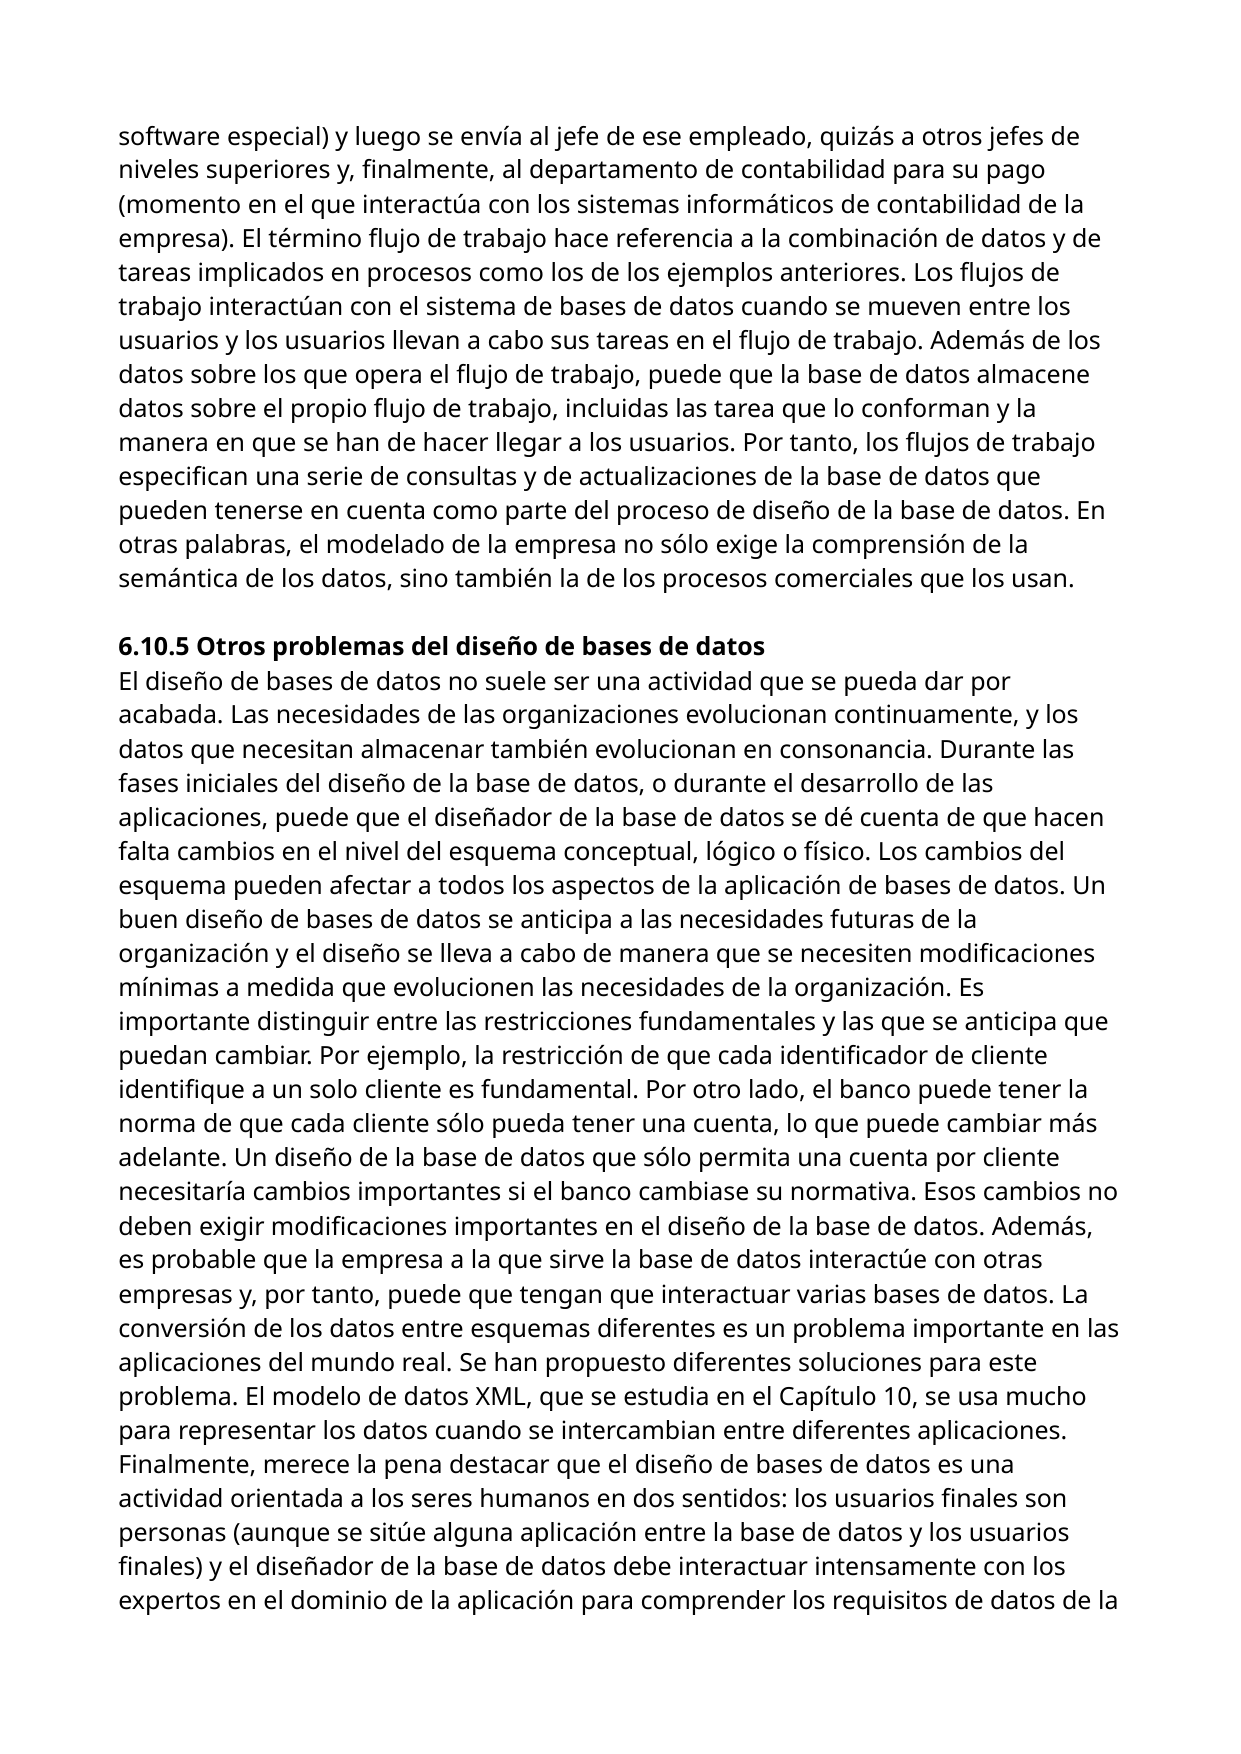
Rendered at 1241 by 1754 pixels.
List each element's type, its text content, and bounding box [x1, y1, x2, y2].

text software especial) y luego se envía al jefe de ese empleado, quizás a otros jefes de niveles superiores y, finalmente, al departamento de contabilidad para su pago (momento en el que interactúa con los sistemas informáticos de contabilidad de la empresa). El término flujo de trabajo hace referencia a la combinación de datos y de tareas implicados en procesos como los de los ejemplos anteriores. Los flujos de trabajo interactúan con el sistema de bases de datos cuando se mueven entre los usuarios y los usuarios llevan a cabo sus tareas en el flujo de trabajo. Además de los datos sobre los que opera el flujo de trabajo, puede que la base de datos almacene datos sobre el propio flujo de trabajo, incluidas las tarea que lo conforman y la manera en que se han de hacer llegar a los usuarios. Por tanto, los flujos de trabajo especifican una serie de consultas y de actualizaciones de la base de datos que pueden tenerse en cuenta como parte del proceso de diseño de la base de datos. En otras palabras, el modelado de la empresa no sólo exige la comprensión de la semántica de los datos, sino también la de los procesos comerciales que los usan. [118, 118, 1122, 595]
text 6.10.5 Otros problemas del diseño de bases de datos [118, 629, 1122, 663]
text El diseño de bases de datos no suele ser una actividad que se pueda dar por acabada. Las necesidades de las organizaciones evolucionan continuamente, y los datos que necesitan almacenar también evolucionan en consonancia. Durante las fases iniciales del diseño de la base de datos, o durante el desarrollo de las aplicaciones, puede que el diseñador de la base de datos se dé cuenta de que hacen falta cambios en el nivel del esquema conceptual, lógico o físico. Los cambios del esquema pueden afectar a todos los aspectos de la aplicación de bases de datos. Un buen diseño de bases de datos se anticipa a las necesidades futuras de la organización y el diseño se lleva a cabo de manera que se necesiten modificaciones mínimas a medida que evolucionen las necesidades de la organización. Es importante distinguir entre las restricciones fundamentales y las que se anticipa que puedan cambiar. Por ejemplo, la restricción de que cada identificador de cliente identifique a un solo cliente es fundamental. Por otro lado, el banco puede tener la norma de que cada cliente sólo pueda tener una cuenta, lo que puede cambiar más adelante. Un diseño de la base de datos que sólo permita una cuenta por cliente necesitaría cambios importantes si el banco cambiase su normativa. Esos cambios no deben exigir modificaciones importantes en el diseño de la base de datos. Además, es probable que la empresa a la que sirve la base de datos interactúe con otras empresas y, por tanto, puede que tengan que interactuar varias bases de datos. La conversión de los datos entre esquemas diferentes es un problema importante en las aplicaciones del mundo real. Se han propuesto diferentes soluciones para este problema. El modelo de datos XML, que se estudia en el Capítulo 10, se usa mucho para representar los datos cuando se intercambian entre diferentes aplicaciones. Finalmente, merece la pena destacar que el diseño de bases de datos es una actividad orientada a los seres humanos en dos sentidos: los usuarios finales son personas (aunque se sitúe alguna aplicación entre la base de datos y los usuarios finales) y el diseñador de la base de datos debe interactuar intensamente con los expertos en el dominio de la aplicación para comprender los requisitos de datos de la [118, 663, 1122, 1617]
